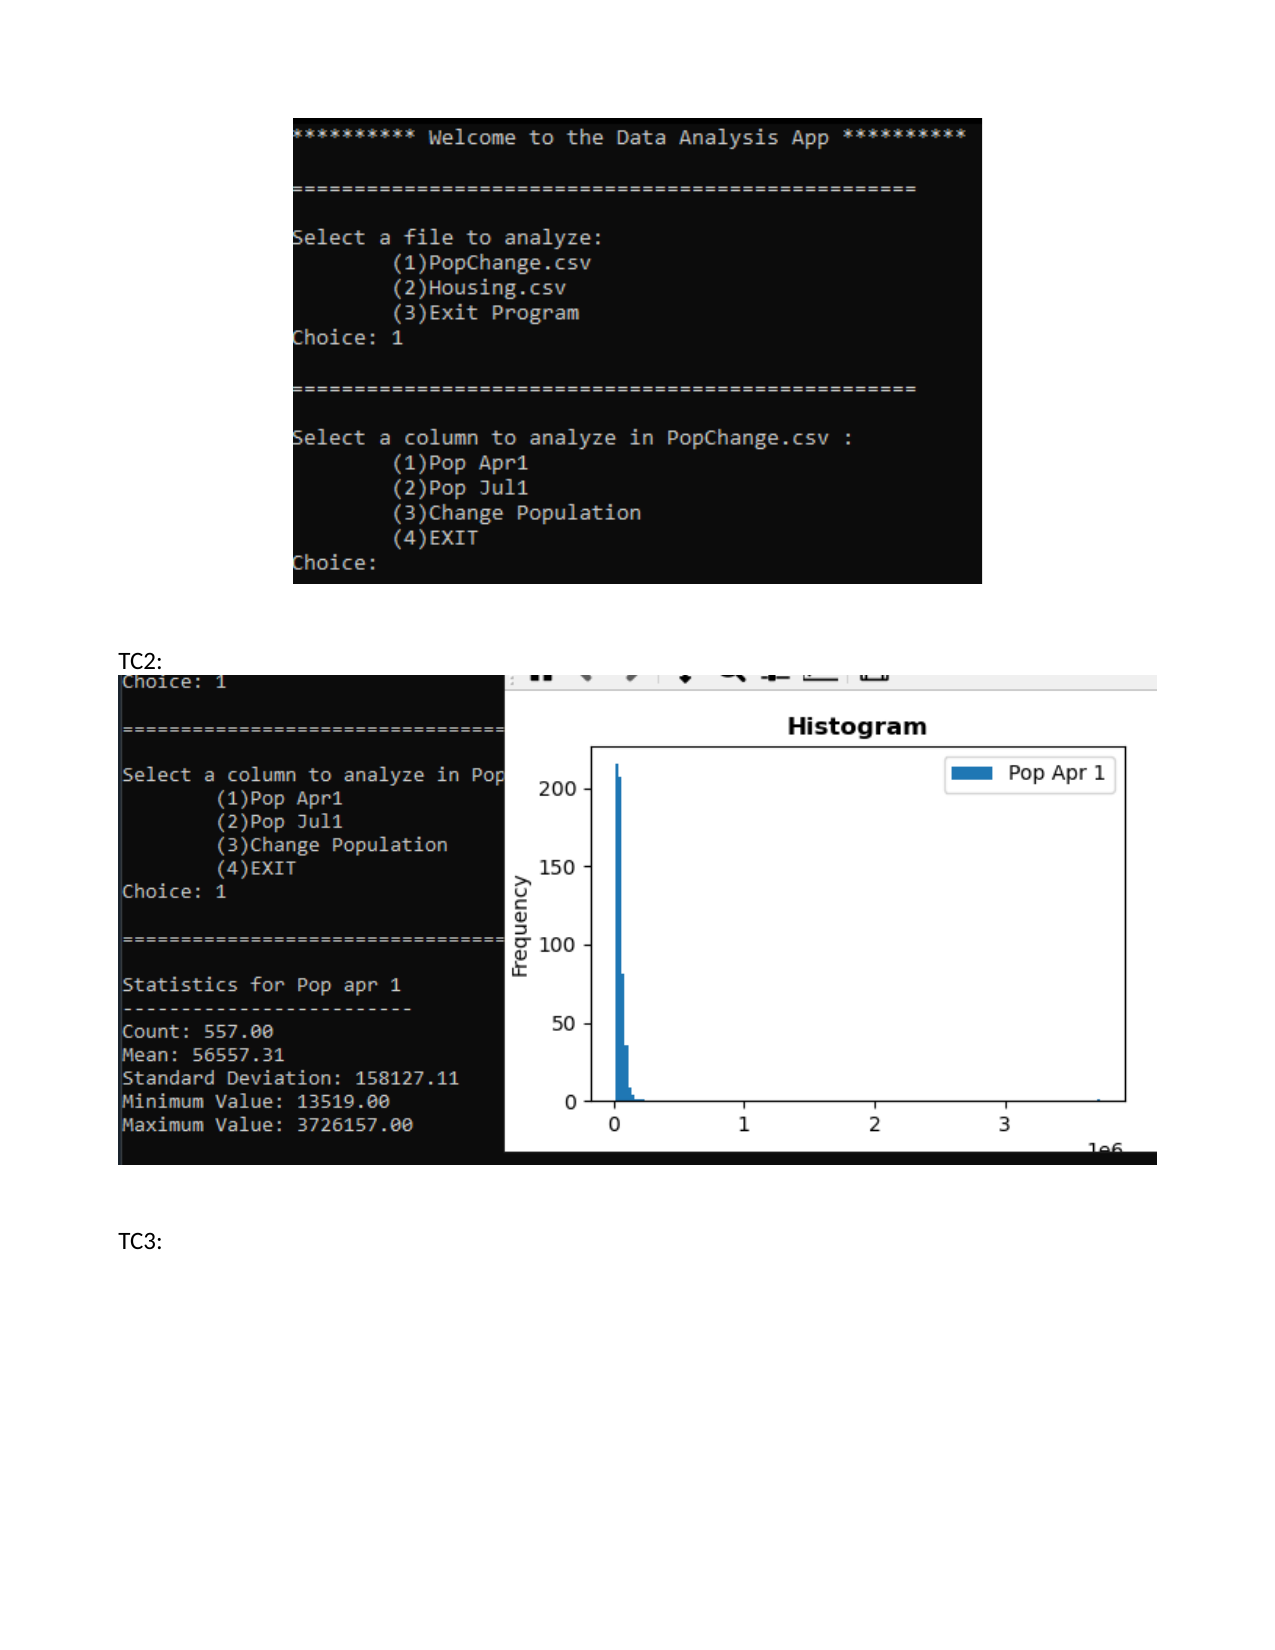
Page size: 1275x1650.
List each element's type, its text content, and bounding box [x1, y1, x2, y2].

picture [118, 675, 1157, 1165]
text TC2: [118, 645, 1157, 675]
picture [293, 118, 983, 584]
text TC3: [118, 1225, 1157, 1256]
